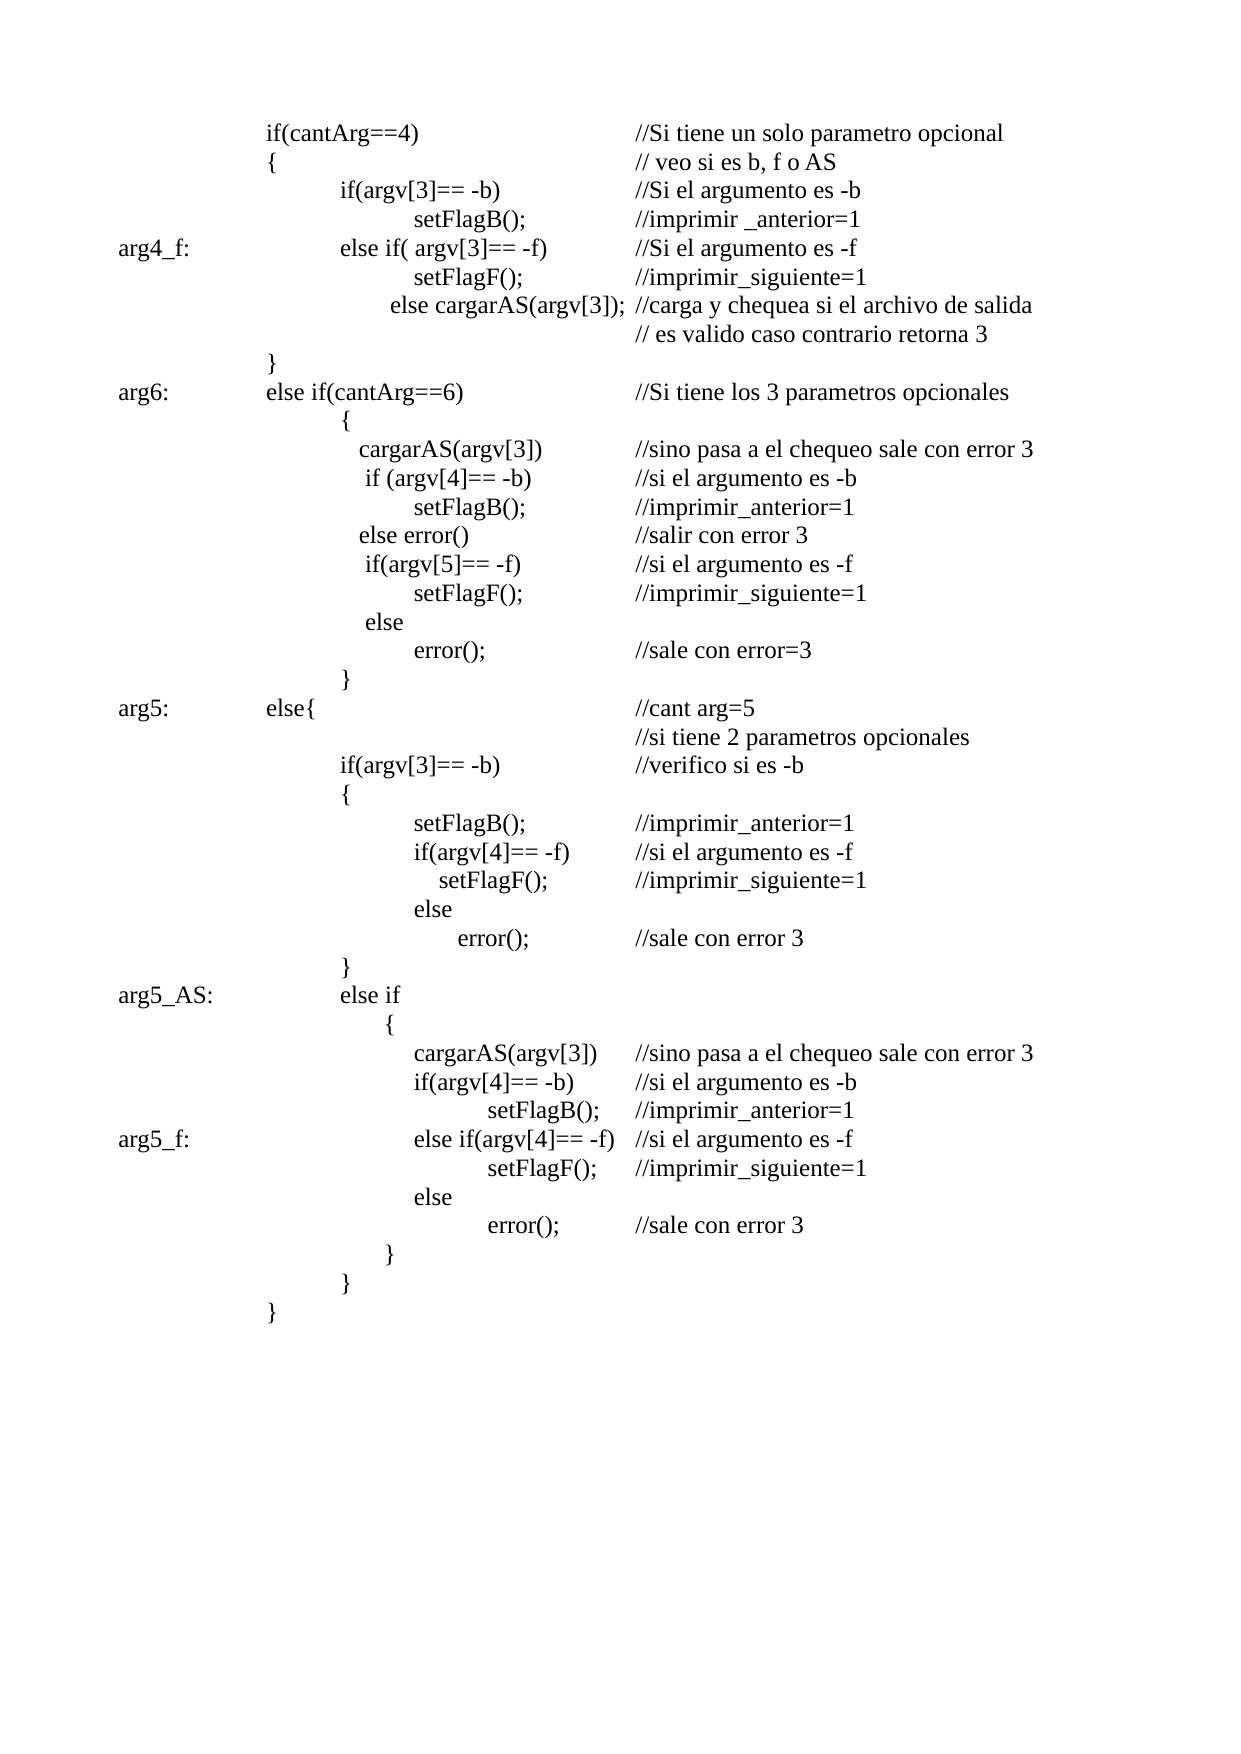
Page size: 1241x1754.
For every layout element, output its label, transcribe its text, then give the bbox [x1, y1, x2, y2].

text { // veo si es b, f o AS [118, 147, 1122, 176]
text setFlagF(); //imprimir_siguiente=1 [118, 262, 1122, 291]
text cargarAS(argv[3]) //sino pasa a el chequeo sale con error 3 [118, 434, 1122, 463]
text arg5_f: else if(argv[4]== -f) //si el argumento es -f [118, 1124, 1122, 1153]
text else [118, 607, 1122, 636]
text } [118, 1268, 1122, 1297]
text setFlagB(); //imprimir _anterior=1 [118, 204, 1122, 233]
text { [118, 1009, 1122, 1038]
text } [118, 1239, 1122, 1268]
text setFlagB(); //imprimir_anterior=1 [118, 492, 1122, 521]
text if(argv[3]== -b) //verifico si es -b [118, 751, 1122, 779]
text //si tiene 2 parametros opcionales [118, 722, 1122, 751]
text if(argv[4]== -f) //si el argumento es -f [118, 837, 1122, 866]
text arg6: else if(cantArg==6) //Si tiene los 3 parametros opcionales [118, 377, 1122, 406]
text setFlagF(); //imprimir_siguiente=1 [118, 866, 1122, 894]
text else cargarAS(argv[3]); //carga y chequea si el archivo de salida [118, 291, 1122, 319]
text setFlagF(); //imprimir_siguiente=1 [118, 578, 1122, 607]
text arg5_AS: else if [118, 981, 1122, 1009]
text if(argv[3]== -b) //Si el argumento es -b [118, 176, 1122, 204]
text { [118, 406, 1122, 434]
text } [118, 1297, 1122, 1326]
text // es valido caso contrario retorna 3 [118, 319, 1122, 348]
text } [118, 952, 1122, 981]
text else error() //salir con error 3 [118, 521, 1122, 549]
text else [118, 1182, 1122, 1211]
text arg4_f: else if( argv[3]== -f) //Si el argumento es -f [118, 233, 1122, 262]
text if (argv[4]== -b) //si el argumento es -b [118, 463, 1122, 492]
text { [118, 779, 1122, 808]
text if(argv[5]== -f) //si el argumento es -f [118, 549, 1122, 578]
text if(argv[4]== -b) //si el argumento es -b [118, 1067, 1122, 1096]
text error(); //sale con error 3 [118, 1211, 1122, 1239]
text else [118, 894, 1122, 923]
text } [118, 348, 1122, 377]
text if(cantArg==4) //Si tiene un solo parametro opcional [118, 118, 1122, 147]
text setFlagB(); //imprimir_anterior=1 [118, 1096, 1122, 1124]
text setFlagB(); //imprimir_anterior=1 [118, 808, 1122, 837]
text cargarAS(argv[3]) //sino pasa a el chequeo sale con error 3 [118, 1038, 1122, 1067]
text error(); //sale con error 3 [118, 923, 1122, 952]
text arg5: else{ //cant arg=5 [118, 693, 1122, 722]
text } [118, 664, 1122, 693]
text error(); //sale con error=3 [118, 636, 1122, 664]
text setFlagF(); //imprimir_siguiente=1 [118, 1153, 1122, 1182]
